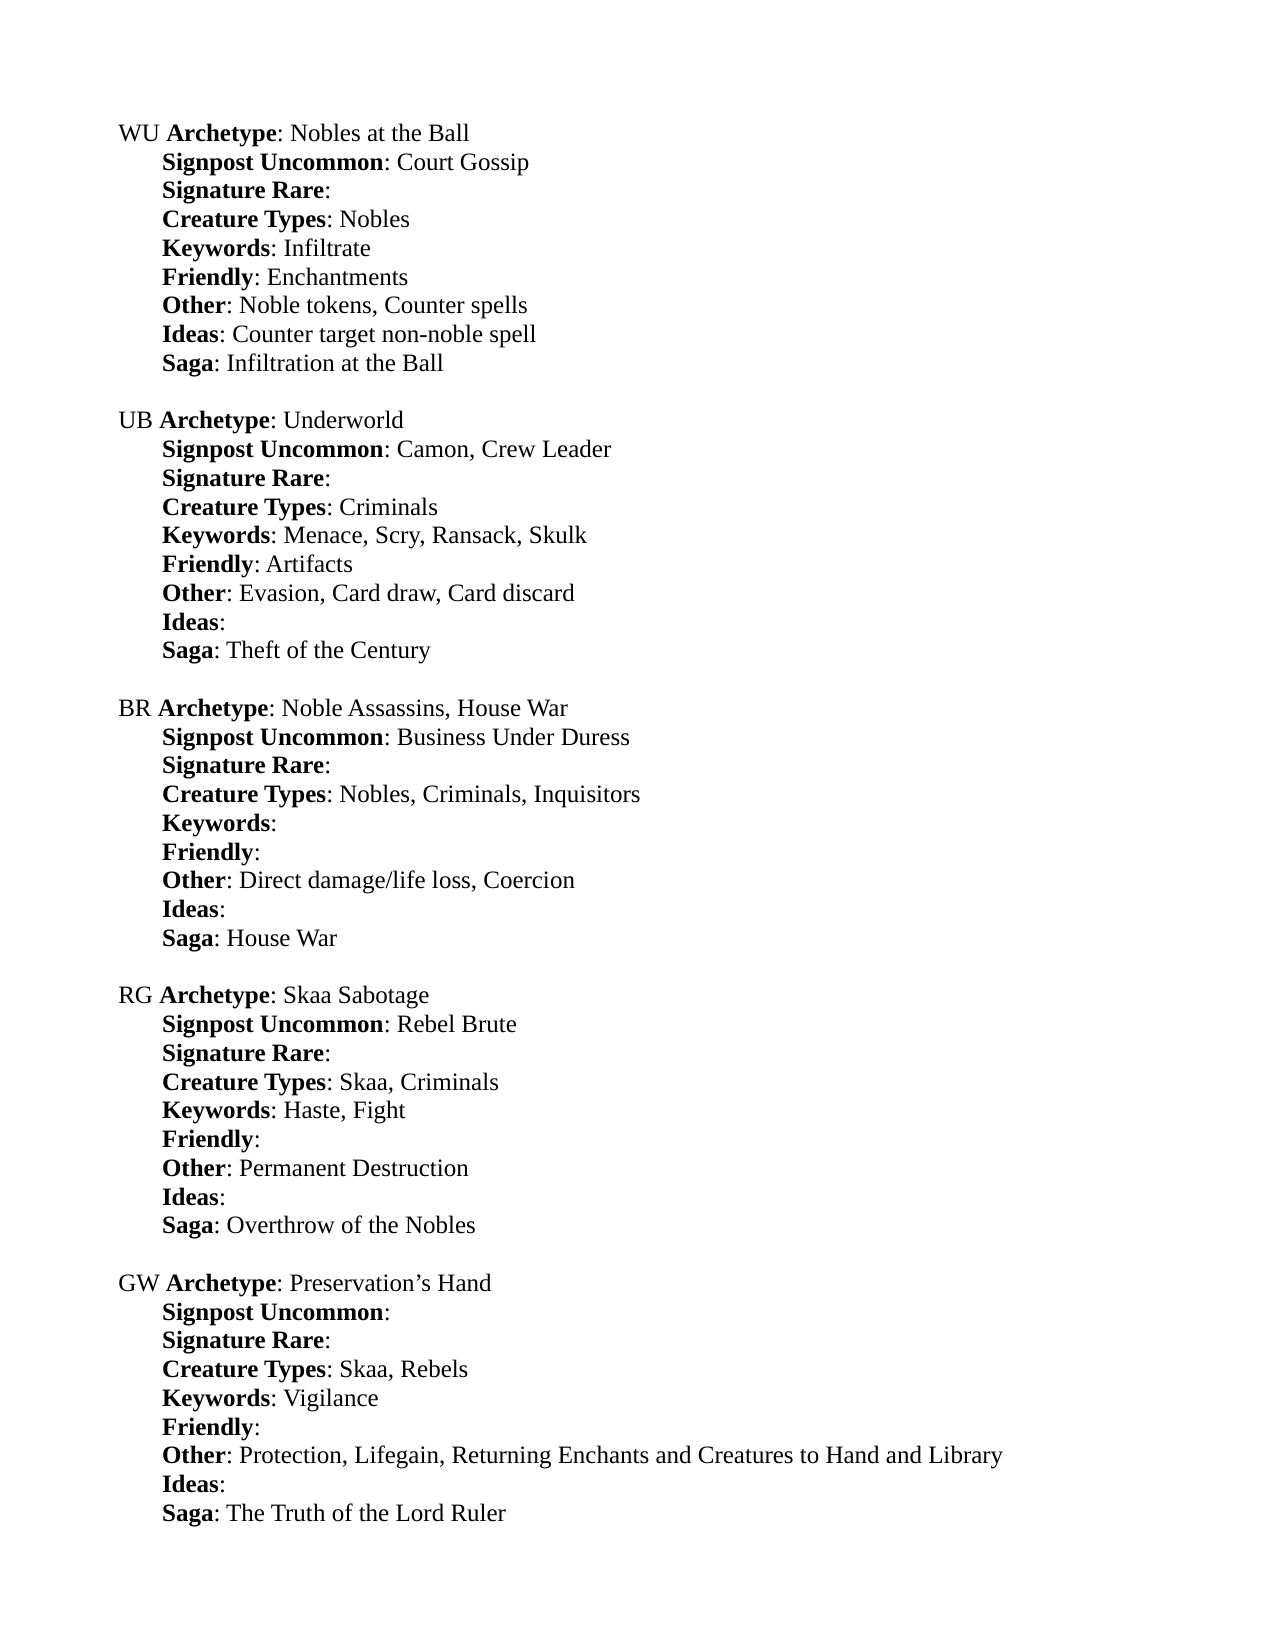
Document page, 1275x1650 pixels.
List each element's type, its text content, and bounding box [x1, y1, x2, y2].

text RG Archetype: Skaa Sabotage [118, 981, 1157, 1009]
text UB Archetype: Underworld [118, 406, 1157, 434]
text Creature Types: Nobles [118, 204, 1157, 233]
text GW Archetype: Preservation’s Hand [118, 1268, 1157, 1297]
text Friendly: Artifacts [118, 549, 1157, 578]
text Ideas: Counter target non-noble spell [118, 319, 1157, 348]
text Signpost Uncommon: Rebel Brute [118, 1009, 1157, 1038]
text Signature Rare: [118, 1326, 1157, 1354]
text Creature Types: Skaa, Criminals [118, 1067, 1157, 1096]
text Friendly: [118, 1412, 1157, 1441]
text Signature Rare: [118, 1038, 1157, 1067]
text Other: Evasion, Card draw, Card discard [118, 578, 1157, 607]
text Signature Rare: [118, 463, 1157, 492]
text Keywords: [118, 808, 1157, 837]
text Signpost Uncommon: Business Under Duress [118, 722, 1157, 751]
text Ideas: [118, 894, 1157, 923]
text Keywords: Infiltrate [118, 233, 1157, 262]
text Keywords: Haste, Fight [118, 1096, 1157, 1124]
text Other: Permanent Destruction [118, 1153, 1157, 1182]
text Saga: Theft of the Century [118, 636, 1157, 664]
text Signpost Uncommon: Court Gossip [118, 147, 1157, 176]
text Ideas: [118, 1469, 1157, 1498]
text Creature Types: Criminals [118, 492, 1157, 521]
text Keywords: Menace, Scry, Ransack, Skulk [118, 521, 1157, 549]
text Signpost Uncommon: [118, 1297, 1157, 1326]
text Signature Rare: [118, 176, 1157, 204]
text Keywords: Vigilance [118, 1383, 1157, 1412]
text Creature Types: Skaa, Rebels [118, 1354, 1157, 1383]
text Creature Types: Nobles, Criminals, Inquisitors [118, 779, 1157, 808]
text Other: Noble tokens, Counter spells [118, 291, 1157, 319]
text Saga: Infiltration at the Ball [118, 348, 1157, 377]
text WU Archetype: Nobles at the Ball [118, 118, 1157, 147]
text Saga: Overthrow of the Nobles [118, 1211, 1157, 1239]
text Other: Protection, Lifegain, Returning Enchants and Creatures to Hand and Library [118, 1441, 1157, 1469]
text Other: Direct damage/life loss, Coercion [118, 866, 1157, 894]
text Saga: House War [118, 923, 1157, 952]
text Signature Rare: [118, 751, 1157, 779]
text Friendly: Enchantments [118, 262, 1157, 291]
text Friendly: [118, 837, 1157, 866]
text Signpost Uncommon: Camon, Crew Leader [118, 434, 1157, 463]
text BR Archetype: Noble Assassins, House War [118, 693, 1157, 722]
text Ideas: [118, 607, 1157, 636]
text Friendly: [118, 1124, 1157, 1153]
text Saga: The Truth of the Lord Ruler [118, 1498, 1157, 1527]
text Ideas: [118, 1182, 1157, 1211]
